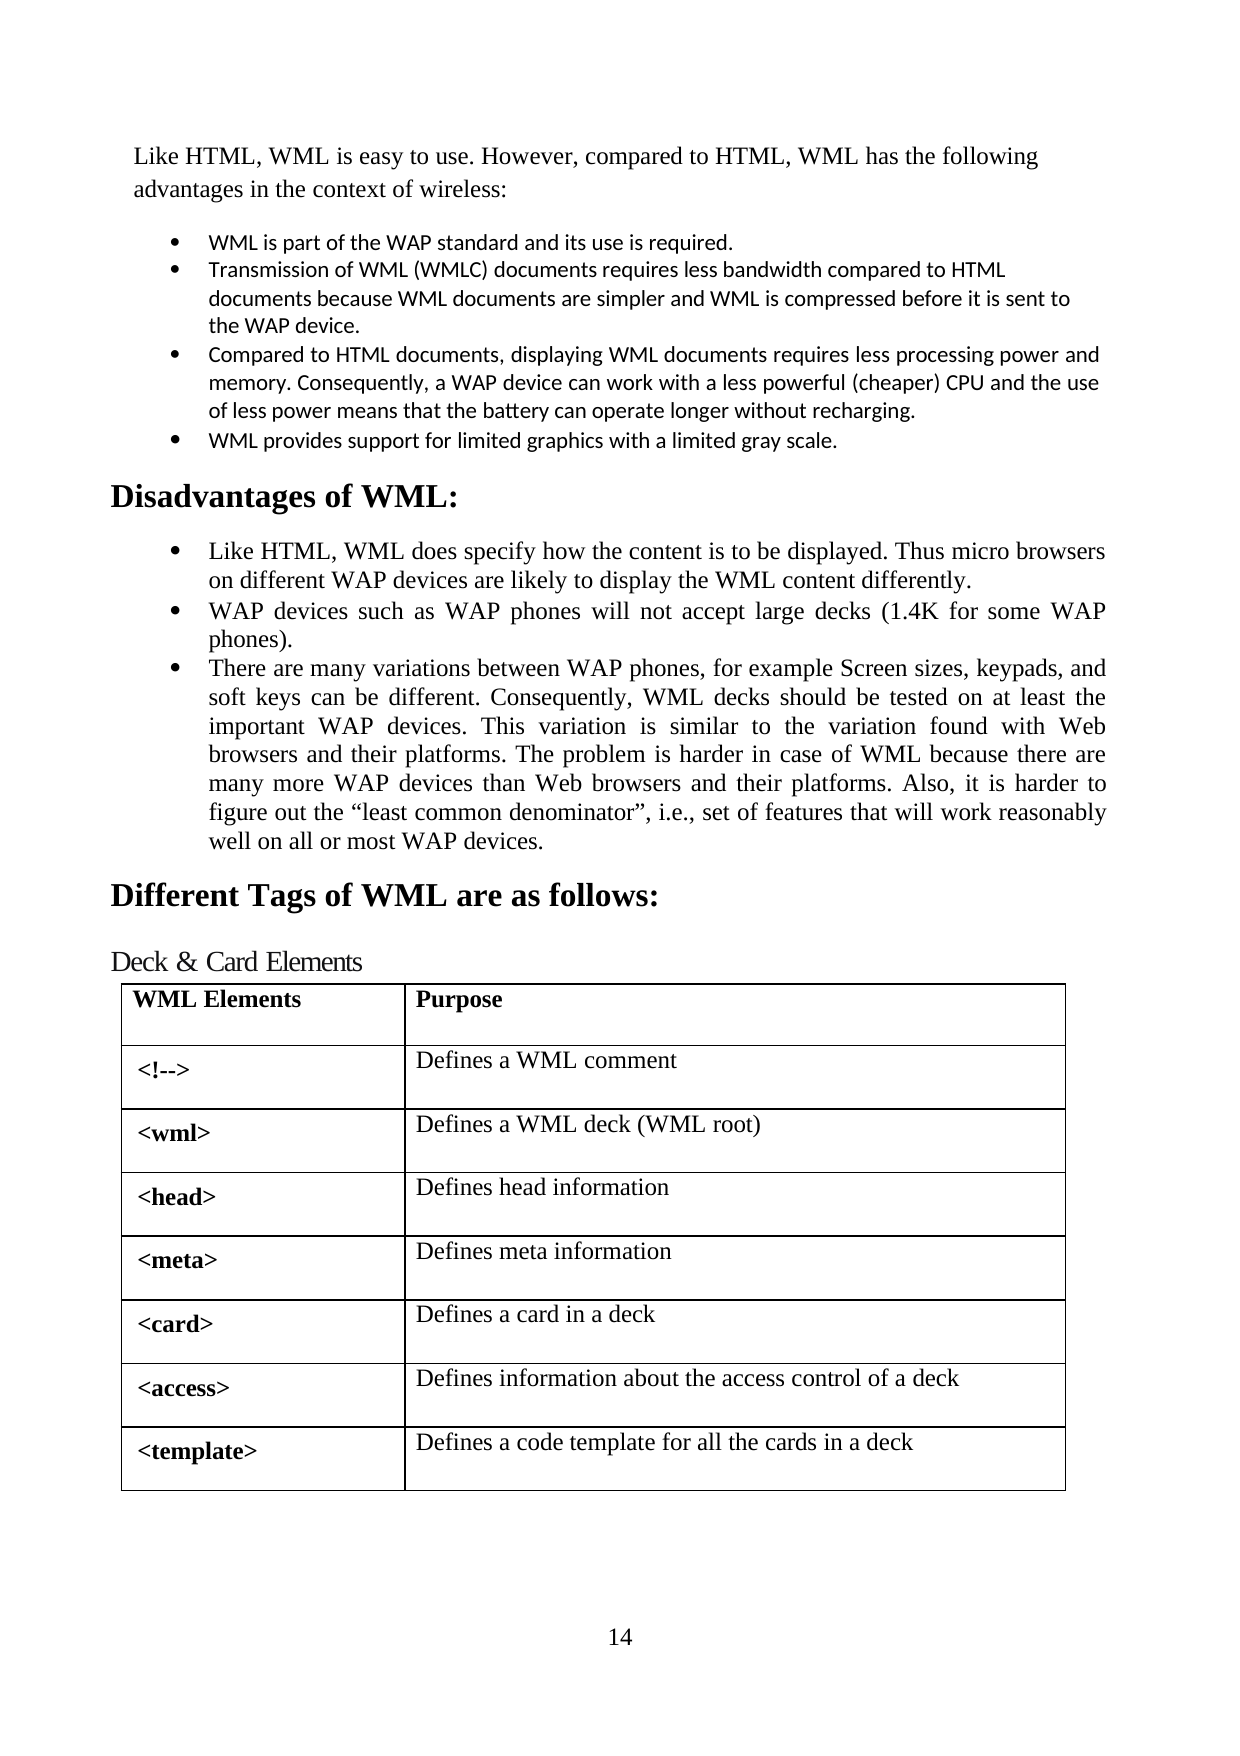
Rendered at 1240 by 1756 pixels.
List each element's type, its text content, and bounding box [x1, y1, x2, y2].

table_cell <!--> [122, 1046, 404, 1108]
table_cell Defines information about the access control of a deck [406, 1364, 1065, 1426]
table_cell <meta> [122, 1237, 404, 1299]
table_cell <wml> [122, 1110, 404, 1172]
text Like HTML, WML is easy to use. However, compared to HTML, WML has the following advantages in the context of wireless: [133, 141, 1076, 202]
table_cell <head> [122, 1173, 404, 1235]
table_cell Defines a WML deck (WML root) [406, 1110, 1065, 1172]
table_header WML Elements [122, 985, 404, 1045]
table_cell Defines a card in a deck [406, 1301, 1065, 1363]
list WML provides support for limited graphics with a limited gray scale. [171, 424, 1119, 455]
table_cell <card> [122, 1301, 404, 1363]
list Transmission of WML (WMLC) documents requires less bandwidth compared to HTML documents because WML documents are simpler and WML is compressed before it is sent to the WAP device. [171, 256, 1076, 340]
table_cell Defines head information [406, 1173, 1065, 1235]
subtitle Different Tags of WML are as follows: [110, 876, 1119, 914]
list WAP devices such as WAP phones will not accept large decks (1.4K for some WAP phones). [171, 596, 1106, 653]
table_cell Defines a WML comment [406, 1046, 1065, 1108]
list Compared to HTML documents, displaying WML documents requires less processing power and memory. Consequently, a WAP device can work with a less powerful (cheaper) CPU and the use of less power means that the battery can operate longer without recharging. [171, 340, 1100, 424]
table_header Purpose [406, 985, 1065, 1045]
table_cell <access> [122, 1364, 404, 1426]
subtitle Deck & Card Elements [110, 944, 1119, 977]
list There are many variations between WAP phones, for example Screen sizes, keypads, and soft keys can be different. Consequently, WML decks should be tested on at least the important WAP devices. This variation is similar to the variation found with Web browsers and their platforms. The problem is harder in case of WML because there are many more WAP devices than Web browsers and their platforms. Also, it is harder to figure out the “least common denominator”, i.e., set of features that will work reasonably well on all or most WAP devices. [171, 653, 1107, 854]
table_cell Defines a code template for all the cards in a deck [406, 1428, 1065, 1490]
table_cell Defines meta information [406, 1237, 1065, 1299]
list Like HTML, WML does specify how the content is to be displayed. Thus micro browsers on different WAP devices are likely to display the WML content differently. [171, 537, 1106, 594]
subtitle Disadvantages of WML: [110, 476, 1119, 514]
table_cell <template> [122, 1428, 404, 1490]
list WML is part of the WAP standard and its use is required. [171, 228, 1119, 256]
